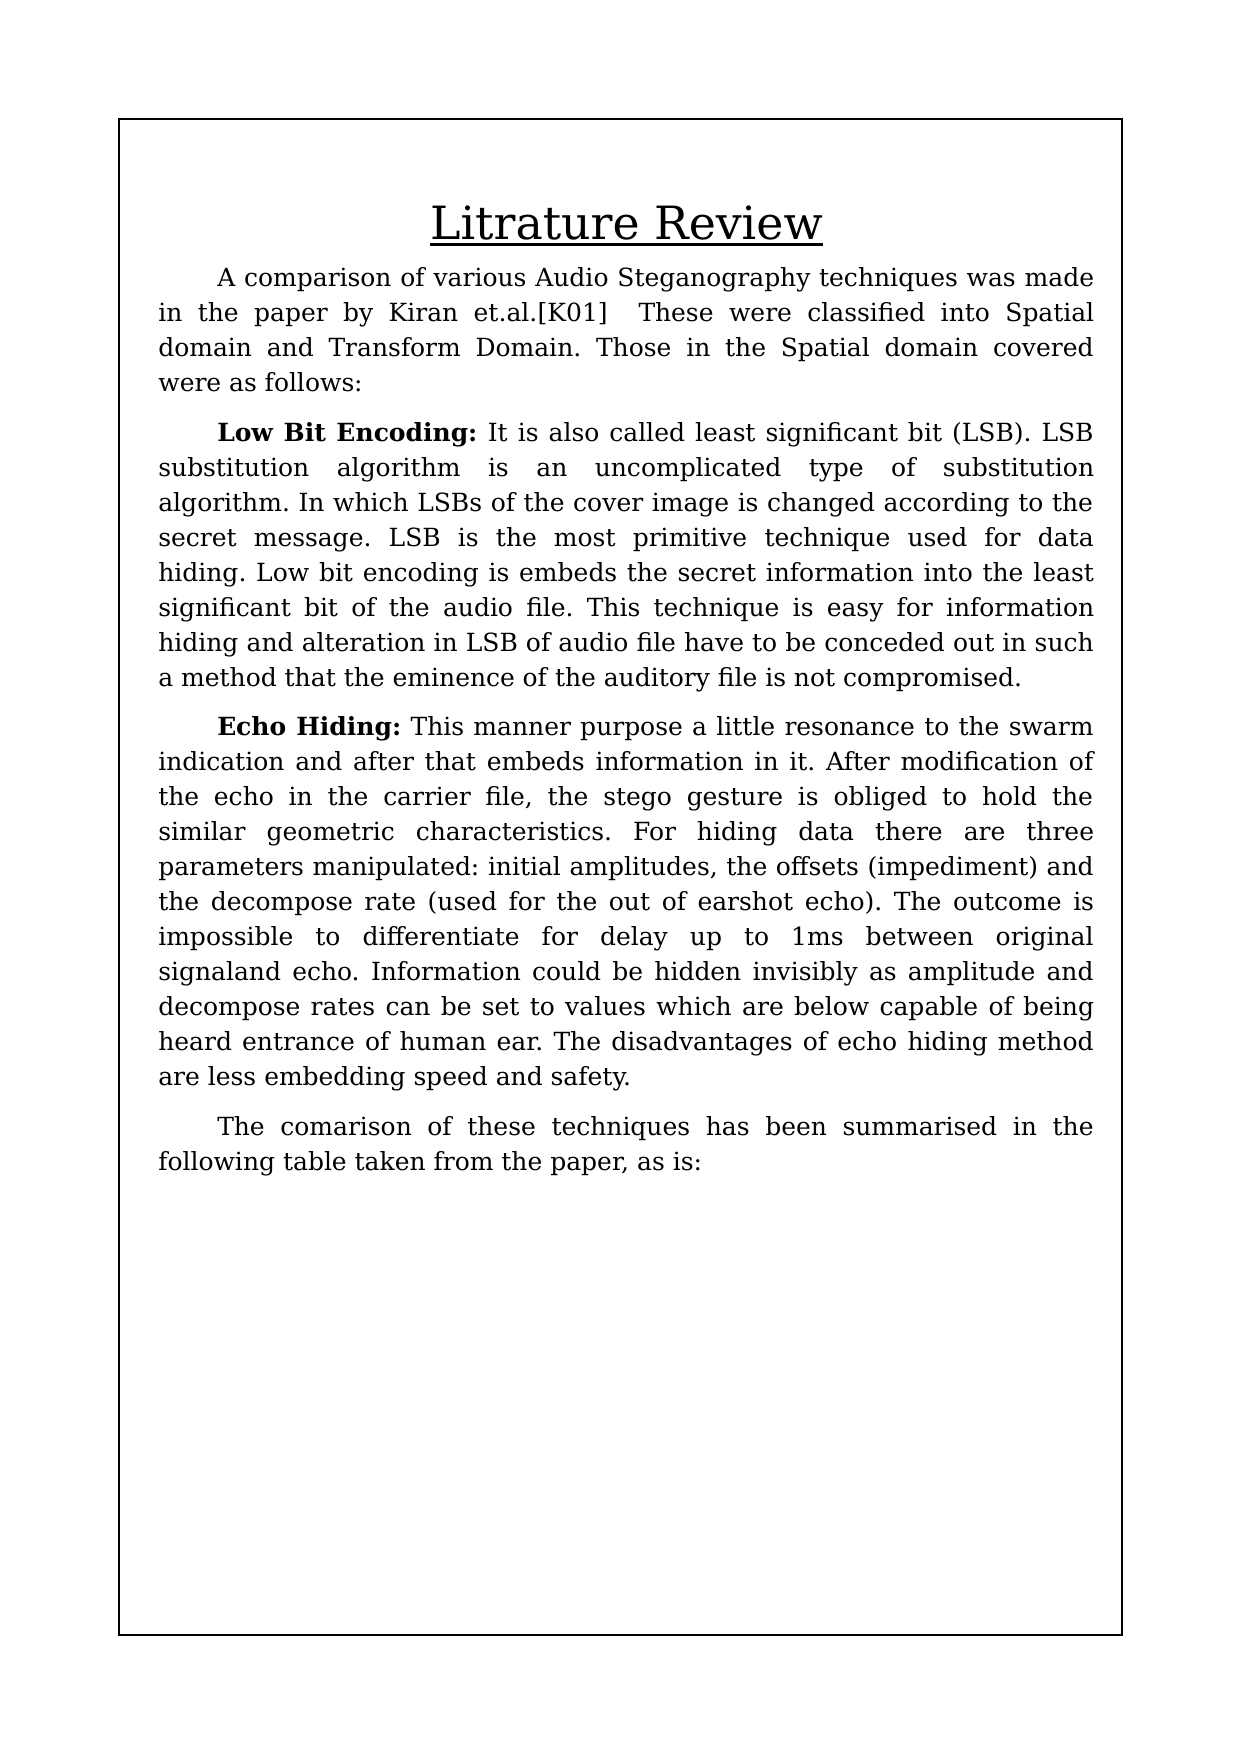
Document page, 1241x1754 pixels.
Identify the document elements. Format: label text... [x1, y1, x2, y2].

text The comarison of these techniques has been summarised in the following table taken from the paper, as is: [158, 1112, 1095, 1176]
text A comparison of various Audio Steganography techniques was made in the paper by Kiran et.al.[K01] These were classified into Spatial domain and Transform Domain. Those in the Spatial domain covered were as follows: [158, 263, 1095, 397]
text Low Bit Encoding: It is also called least significant bit (LSB). LSB substitution algorithm is an uncomplicated type of substitution algorithm. In which LSBs of the cover image is changed according to the secret message. LSB is the most primitive technique used for data hiding. Low bit encoding is embeds the secret information into the least significant bit of the audio file. This technique is easy for information hiding and alteration in LSB of audio file have to be conceded out in such a method that the eminence of the auditory file is not compromised. [158, 418, 1095, 692]
text Echo Hiding: This manner purpose a little resonance to the swarm indication and after that embeds information in it. After modification of the echo in the carrier file, the stego gesture is obliged to hold the similar geometric characteristics. For hiding data there are three parameters manipulated: initial amplitudes, the offsets (impediment) and the decompose rate (used for the out of earshot echo). The outcome is impossible to differentiate for delay up to 1ms between original signaland echo. Information could be hidden invisibly as amplitude and decompose rates can be set to values which are below capable of being heard entrance of human ear. The disadvantages of echo hiding method are less embedding speed and safety. [158, 712, 1095, 1092]
subtitle Litrature Review [134, 197, 1118, 251]
